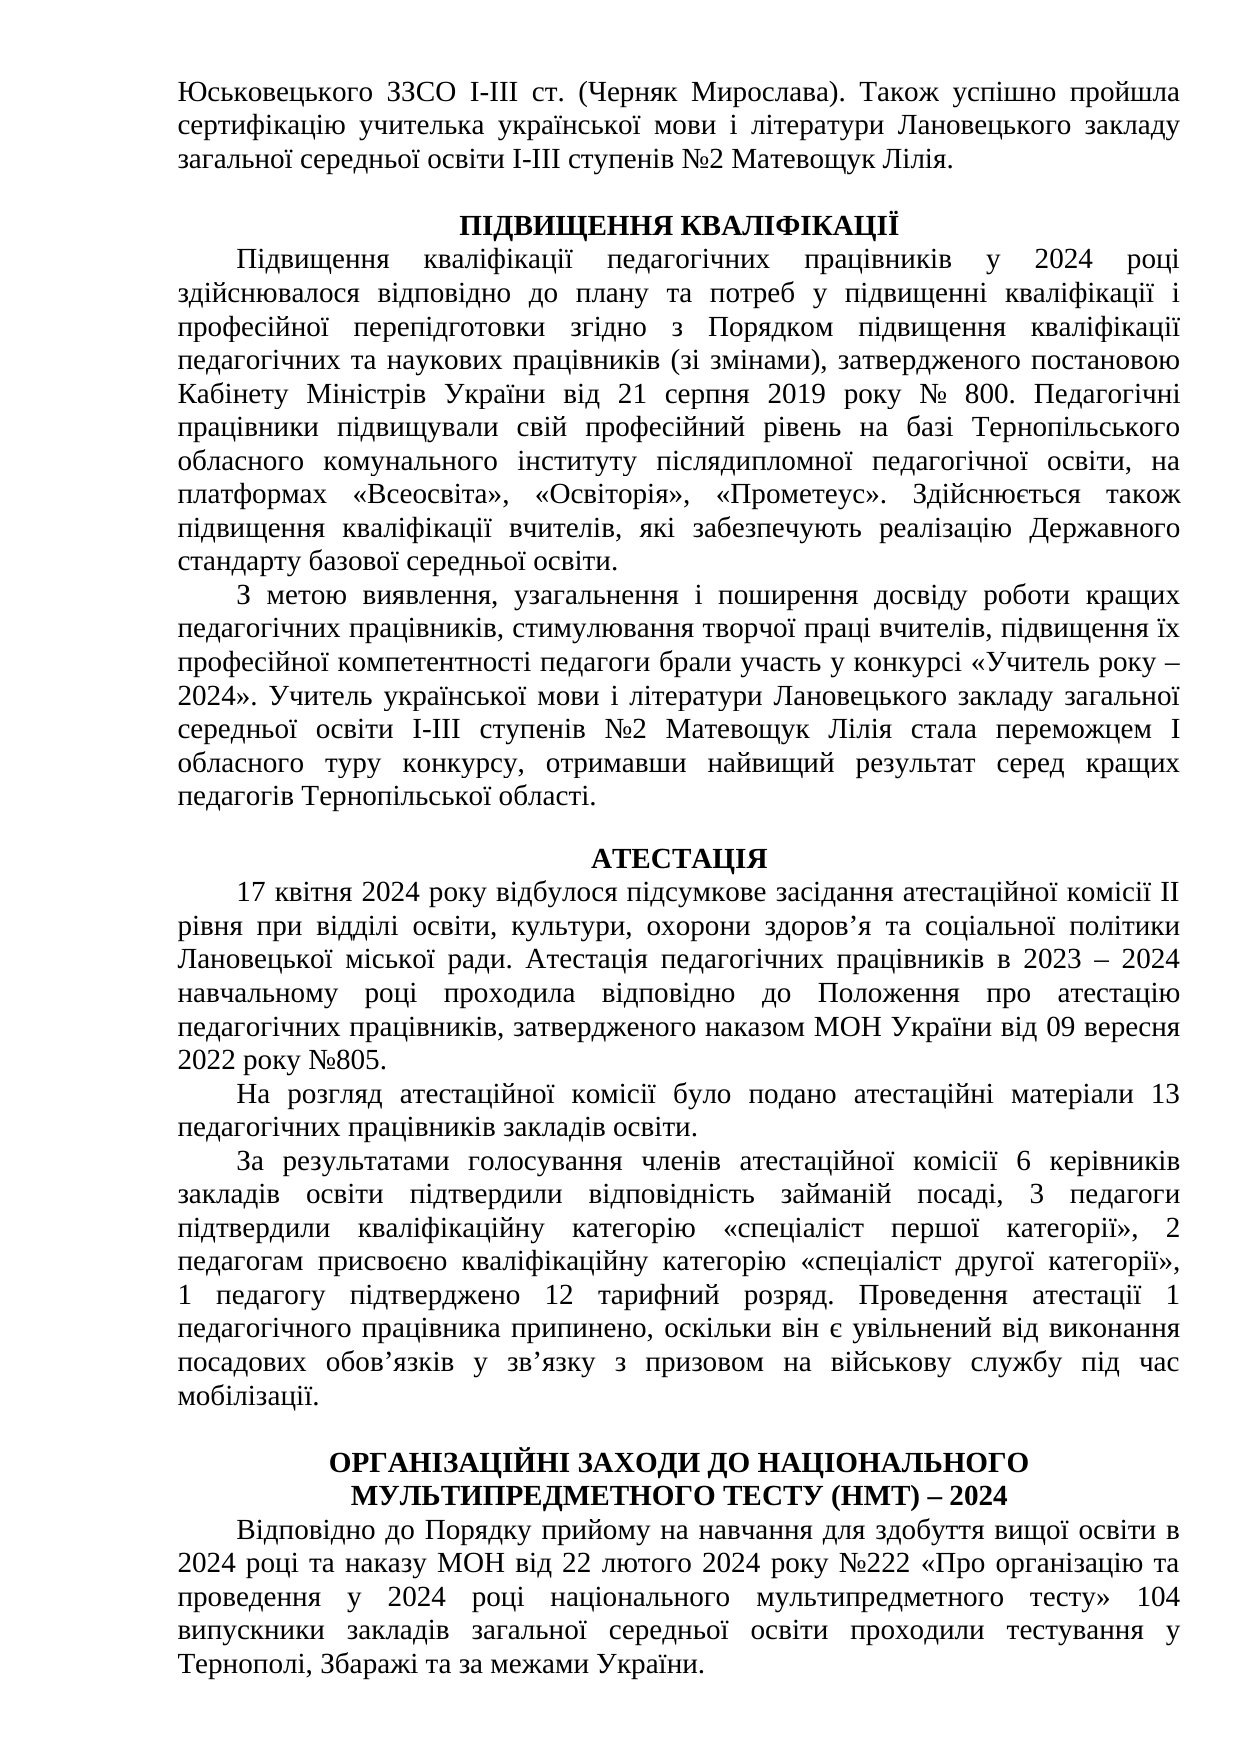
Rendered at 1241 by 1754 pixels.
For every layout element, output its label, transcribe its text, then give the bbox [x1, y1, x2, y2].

text За результатами голосування членів атестаційної комісії 6 керівників закладів освіти підтвердили відповідність займаній посаді, 3 педагоги підтвердили кваліфікаційну категорію «спеціаліст першої категорії», 2 педагогам присвоєно кваліфікаційну категорію «спеціаліст другої категорії», 1 педагогу підтверджено 12 тарифний розряд. Проведення атестації 1 педагогічного працівника припинено, оскільки він є увільнений від виконання посадових обов’язків у зв’язку з призовом на військову службу під час мобілізації. [177, 1143, 1181, 1411]
text Відповідно до Порядку прийому на навчання для здобуття вищої освіти в 2024 році та наказу МОН від 22 лютого 2024 року №222 «Про організацію та проведення у 2024 році національного мультипредметного тесту» 104 випускники закладів загальної середньої освіти проходили тестування у Тернополі, Збаражі та за межами України. [177, 1512, 1181, 1679]
text З метою виявлення, узагальнення і поширення досвіду роботи кращих педагогічних працівників, стимулювання творчої праці вчителів, підвищення їх професійної компетентності педагоги брали участь у конкурсі «Учитель року – 2024». Учитель української мови і літератури Лановецького закладу загальної середньої освіти І-ІІІ ступенів №2 Матевощук Лілія стала переможцем І обласного туру конкурсу, отримавши найвищий результат серед кращих педагогів Тернопільської області. [177, 577, 1181, 812]
text АТЕСТАЦІЯ [177, 841, 1181, 874]
text Підвищення кваліфікації педагогічних працівників у 2024 році здійснювалося відповідно до плану та потреб у підвищенні кваліфікації і професійної перепідготовки згідно з Порядком підвищення кваліфікації педагогічних та наукових працівників (зі змінами), затвердженого постановою Кабінету Міністрів України від 21 серпня 2019 року № 800. Педагогічні працівники підвищували свій професійний рівень на базі Тернопільського обласного комунального інституту післядипломної педагогічної освіти, на платформах «Всеосвіта», «Освіторія», «Прометеус». Здійснюється також підвищення кваліфікації вчителів, які забезпечують реалізацію Державного стандарту базової середньої освіти. [177, 242, 1181, 577]
text 17 квітня 2024 року відбулося підсумкове засідання атестаційної комісії ІІ рівня при відділі освіти, культури, охорони здоров’я та соціальної політики Лановецької міської ради. Атестація педагогічних працівників в 2023 – 2024 навчальному році проходила відповідно до Положення про атестацію педагогічних працівників, затвердженого наказом МОН України від 09 вересня 2022 року №805. [177, 874, 1181, 1076]
text Юськовецького ЗЗСО І-ІІІ ст. (Черняк Мирослава). Також успішно пройшла сертифікацію учителька української мови і літератури Лановецького закладу загальної середньої освіти І-ІІІ ступенів №2 Матевощук Лілія. [177, 74, 1181, 174]
text ПІДВИЩЕННЯ КВАЛІФІКАЦІЇ [177, 208, 1181, 242]
text На розгляд атестаційної комісії було подано атестаційні матеріали 13 педагогічних працівників закладів освіти. [177, 1076, 1181, 1143]
text ОРГАНІЗАЦІЙНІ ЗАХОДИ ДО НАЦІОНАЛЬНОГО МУЛЬТИПРЕДМЕТНОГО ТЕСТУ (НМТ) – 2024 [177, 1445, 1181, 1512]
